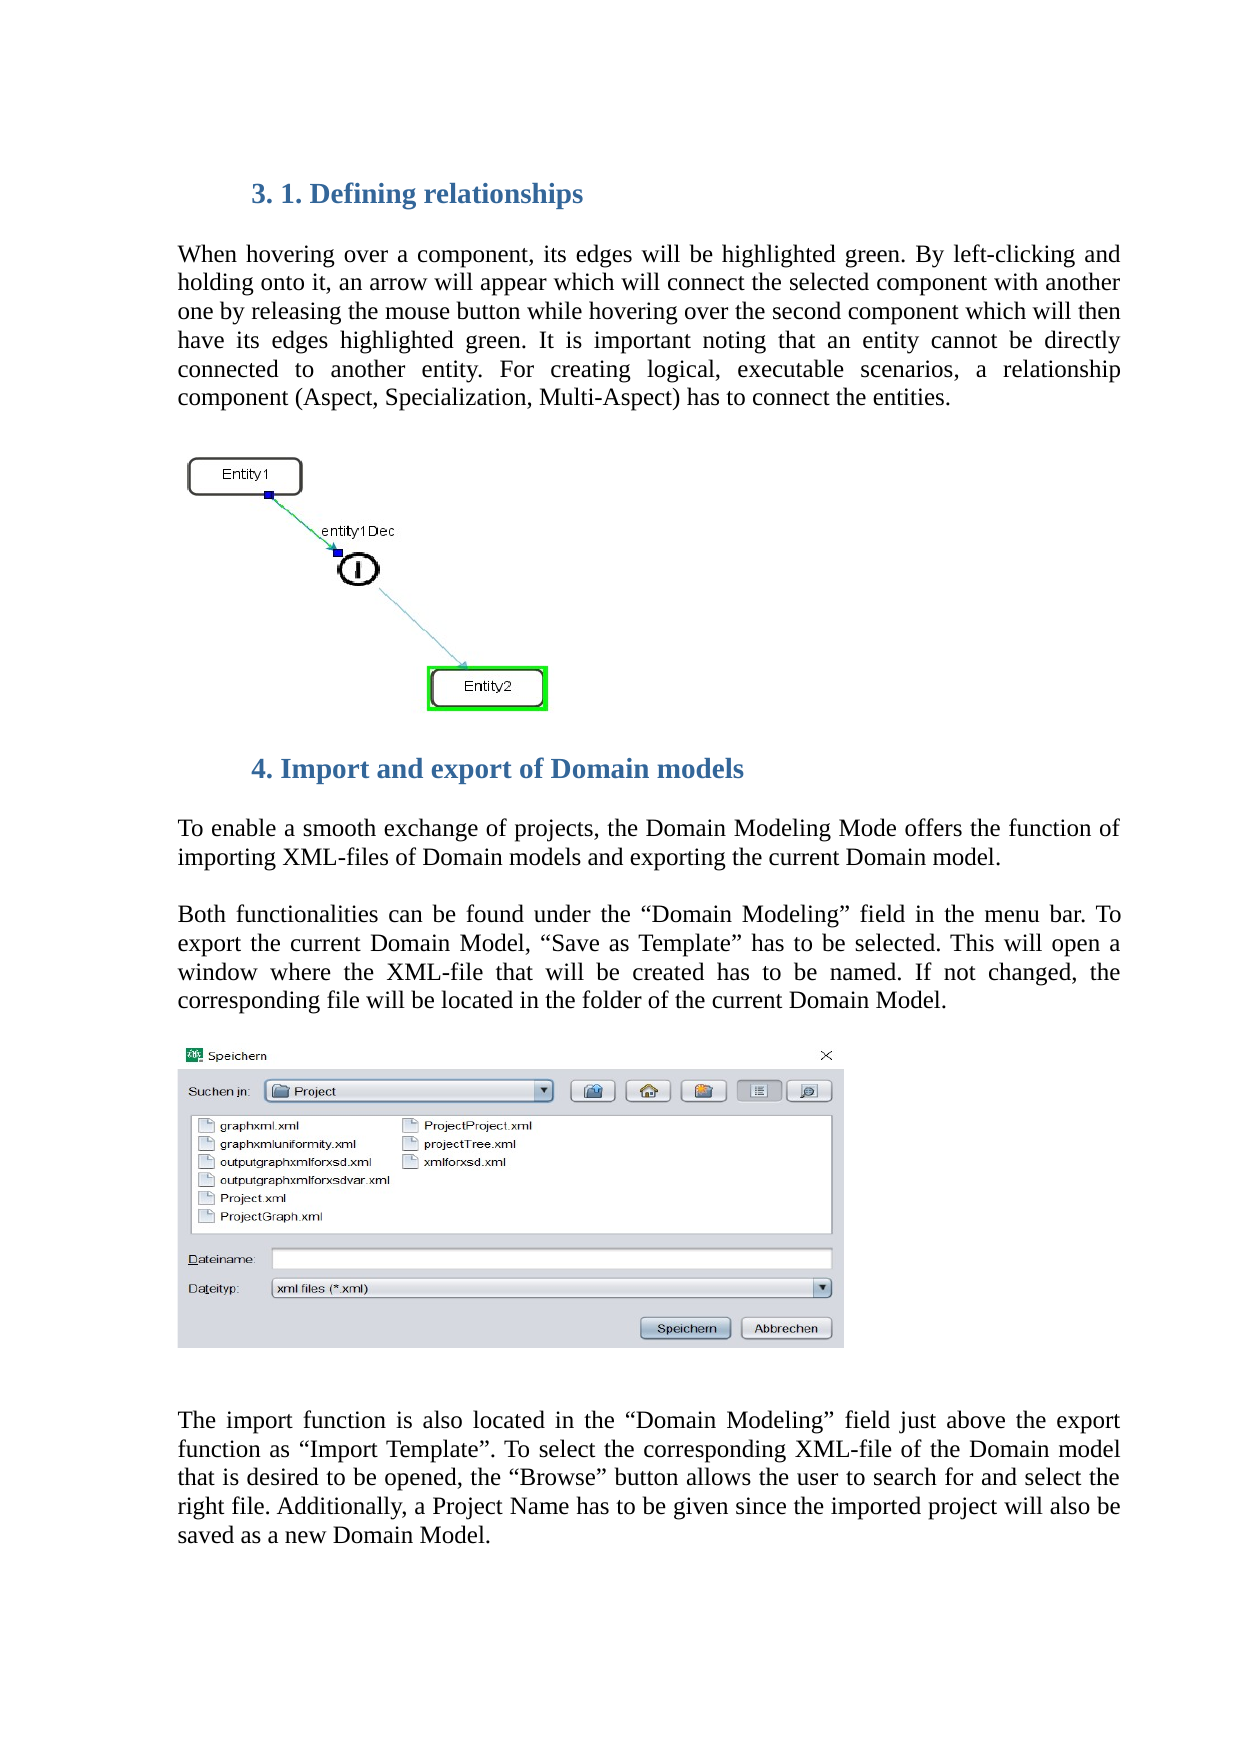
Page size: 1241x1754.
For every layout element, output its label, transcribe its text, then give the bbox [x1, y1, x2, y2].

text When hovering over a component, its edges will be highlighted green. By left-clicking and holding onto it, an arrow will appear which will connect the selected component with another one by releasing the mouse button while hovering over the second component which will then have its edges highlighted green. It is important noting that an entity cannot be directly connected to another entity. For creating logical, executable scenarios, a relationship component (Aspect, Specialization, Multi-Aspect) has to connect the entities. [177, 239, 1122, 411]
text The import function is also located in the “Domain Modeling” field just above the export function as “Import Template”. To select the corresponding XML-file of the Domain model that is desired to be opened, the “Browse” button allows the user to search for and select the right file. Additionally, a Project Name has to be given since the imported project will also be saved as a new Domain Model. [177, 1405, 1122, 1549]
text To enable a smooth exchange of projects, the Domain Modeling Mode offers the function of importing XML-files of Domain models and exporting the current Domain model. [177, 813, 1122, 871]
picture [177, 1043, 844, 1348]
text 4. Import and export of Domain models [177, 751, 1122, 784]
text 3. 1. Defining relationships [177, 176, 1122, 210]
text Both functionalities can be found under the “Domain Modeling” field in the menu bar. To export the current Domain Model, “Save as Template” has to be selected. This will open a window where the XML-file that will be created has to be named. If not changed, the corresponding file will be located in the folder of the current Domain Model. [177, 899, 1122, 1014]
picture [179, 449, 566, 722]
